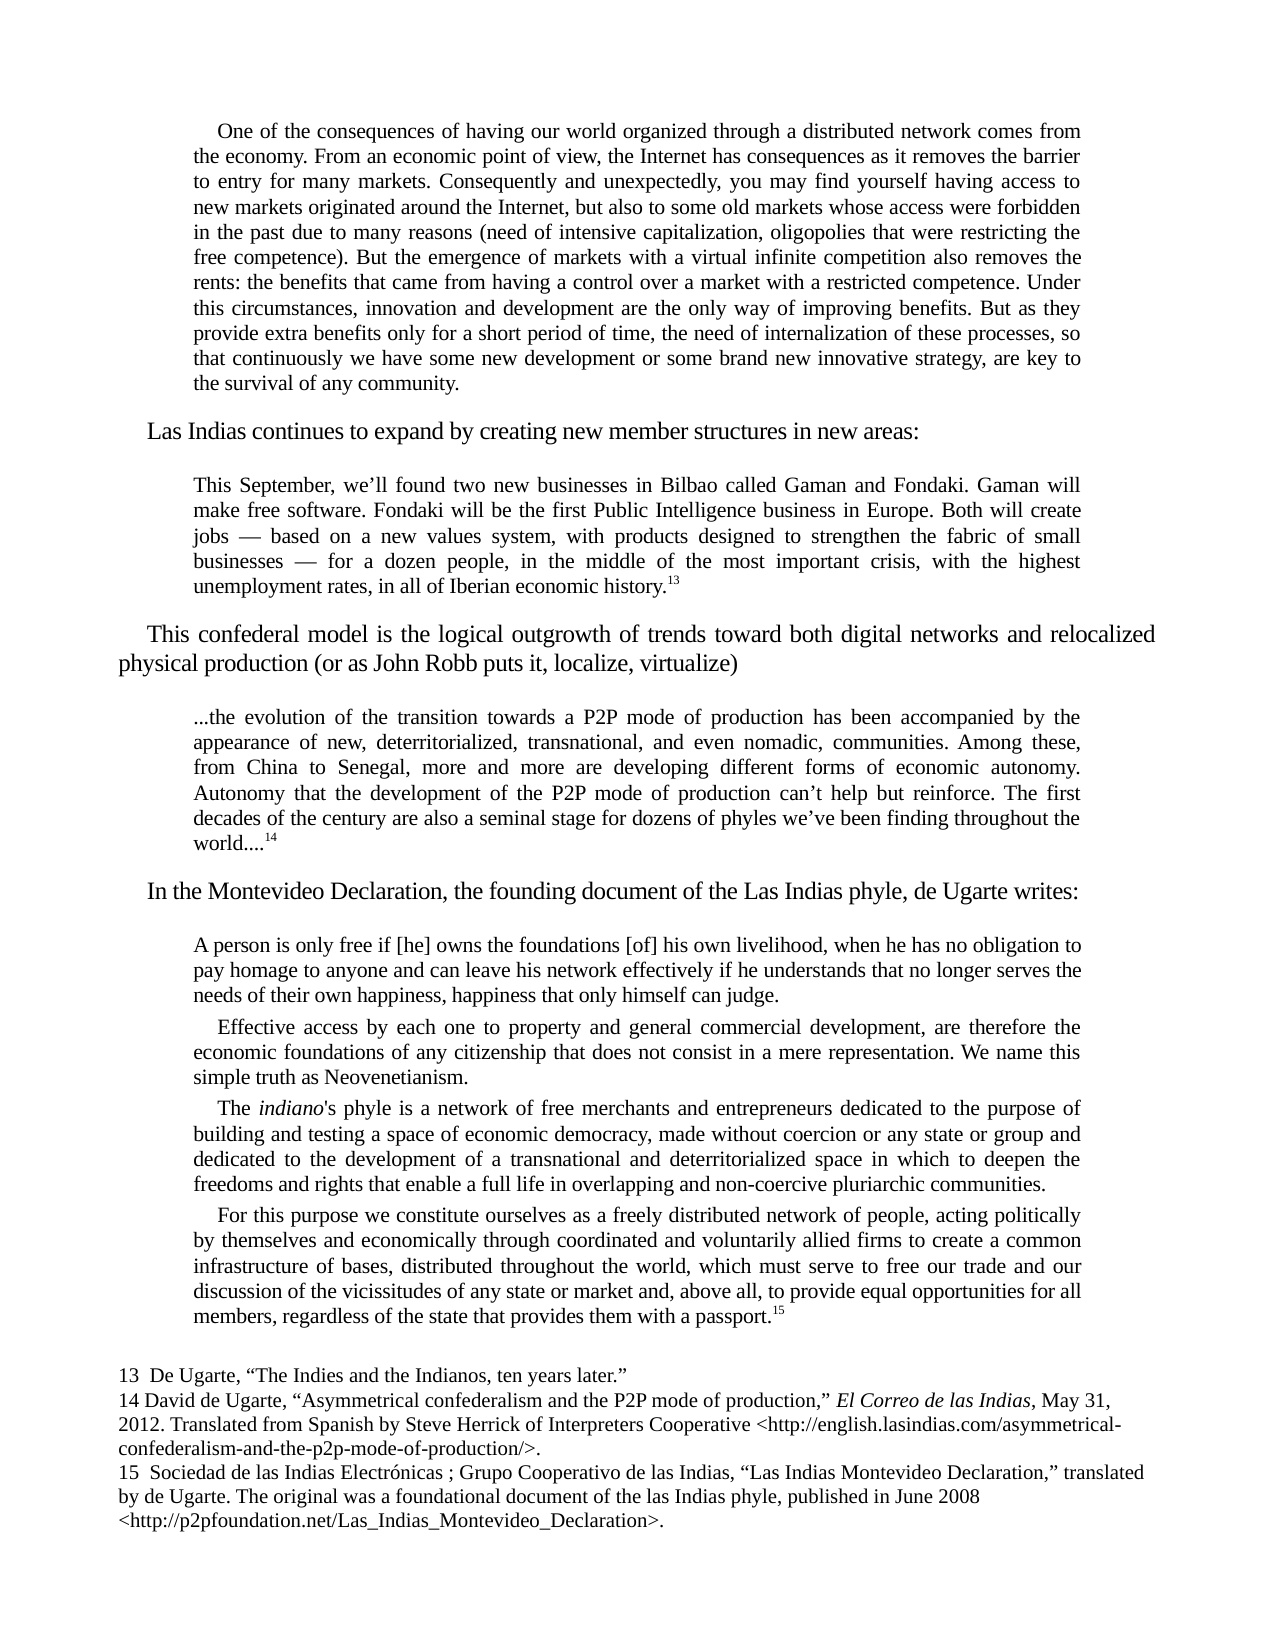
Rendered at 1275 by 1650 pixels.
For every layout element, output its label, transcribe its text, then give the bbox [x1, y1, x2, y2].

text This confederal model is the logical outgrowth of trends toward both digital networks and relocalized physical production (or as John Robb puts it, localize, virtualize) [118, 619, 1157, 677]
text Effective access by each one to property and general commercial development, are therefore the economic foundations of any citizenship that does not consist in a mere representation. We name this simple truth as Neovenetianism. [193, 1014, 1082, 1089]
text This September, we’ll found two new businesses in Bilbao called Gaman and Fondaki. Gaman will make free software. Fondaki will be the first Public Intelligence business in Europe. Both will create jobs — based on a new values system, with products designed to strengthen the fabric of small businesses — for a dozen people, in the middle of the most important crisis, with the highest unemployment rates, in all of Iberian economic history. [193, 472, 1082, 598]
text For this purpose we constitute ourselves as a freely distributed network of people, acting politically by themselves and economically through coordinated and voluntarily allied firms to create a common infrastructure of bases, distributed throughout the world, which must serve to free our trade and our discussion of the vicissitudes of any state or market and, above all, to provide equal opportunities for all members, regardless of the state that provides them with a passport. [193, 1202, 1082, 1328]
text In the Montevideo Declaration, the founding document of the Las Indias phyle, de Ugarte writes: [118, 876, 1157, 905]
text De Ugarte, “The Indies and the Indianos, ten years later.” [118, 1363, 1157, 1387]
text A person is only free if [he] owns the foundations [of] his own livelihood, when he has no obligation to pay homage to anyone and can leave his network effectively if he understands that no longer serves the needs of their own happiness, happiness that only himself can judge. [193, 932, 1082, 1008]
text ...the evolution of the transition towards a P2P mode of production has been accompanied by the appearance of new, deterritorialized, transnational, and even nomadic, communities. Among these, from China to Senegal, more and more are developing different forms of economic autonomy. Autonomy that the development of the P2P mode of production can’t help but reinforce. The first decades of the century are also a seminal stage for dozens of phyles we’ve been finding throughout the world.... [193, 704, 1082, 855]
text Las Indias continues to expand by creating new member structures in new areas: [118, 416, 1157, 445]
text Sociedad de las Indias Electrónicas ; Grupo Cooperativo de las Indias, “Las Indias Montevideo Declaration,” translated by de Ugarte. The original was a foundational document of the las Indias phyle, published in June 2008 <http://p2pfoundation.net/Las_Indias_Montevideo_Declaration>. [118, 1460, 1157, 1532]
text The indiano's phyle is a network of free merchants and entrepreneurs dedicated to the purpose of building and testing a space of economic democracy, made without coercion or any state or group and dedicated to the development of a transnational and deterritorialized space in which to deepen the freedoms and rights that enable a full life in overlapping and non-coercive pluriarchic communities. [193, 1095, 1082, 1196]
text David de Ugarte, “Asymmetrical confederalism and the P2P mode of production,” El Correo de las Indias, May 31, 2012. Translated from Spanish by Steve Herrick of Interpreters Cooperative <http://english.lasindias.com/asymmetrical-confederalism-and-the-p2p-mode-of-production/>. [118, 1387, 1157, 1460]
text One of the consequences of having our world organized through a distributed network comes from the economy. From an economic point of view, the Internet has consequences as it removes the barrier to entry for many markets. Consequently and unexpectedly, you may find yourself having access to new markets originated around the Internet, but also to some old markets whose access were forbidden in the past due to many reasons (need of intensive capitalization, oligopolies that were restricting the free competence). But the emergence of markets with a virtual infinite competition also removes the rents: the benefits that came from having a control over a market with a restricted competence. Under this circumstances, innovation and development are the only way of improving benefits. But as they provide extra benefits only for a short period of time, the need of internalization of these processes, so that continuously we have some new development or some brand new innovative strategy, are key to the survival of any community. [193, 118, 1082, 395]
